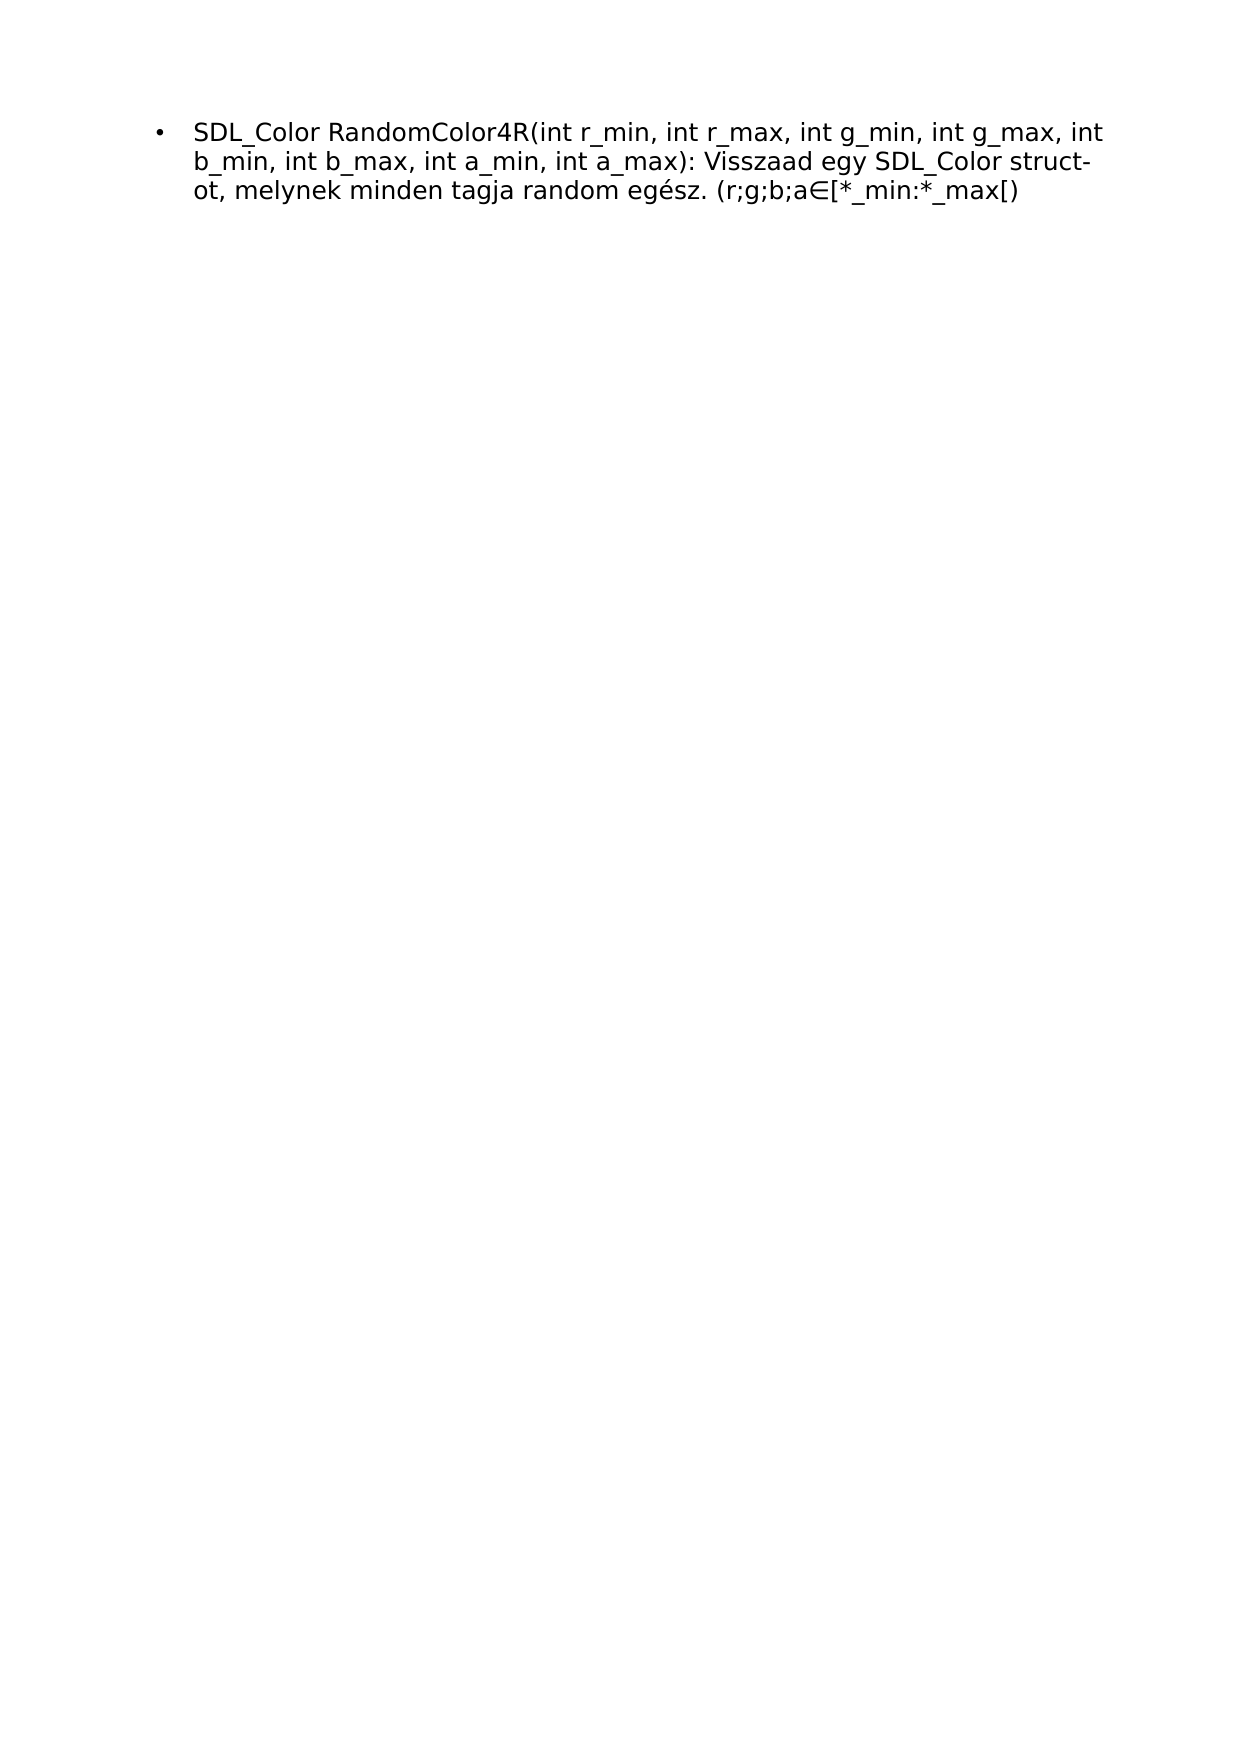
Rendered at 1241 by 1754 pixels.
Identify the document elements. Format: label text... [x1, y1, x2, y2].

list SDL_Color RandomColor4R(int r_min, int r_max, int g_min, int g_max, int b_min, int b_max, int a_min, int a_max): Visszaad egy SDL_Color struct-ot, melynek minden tagja random egész. (r;g;b;a∈[*_min:*_max[) [156, 118, 1122, 206]
